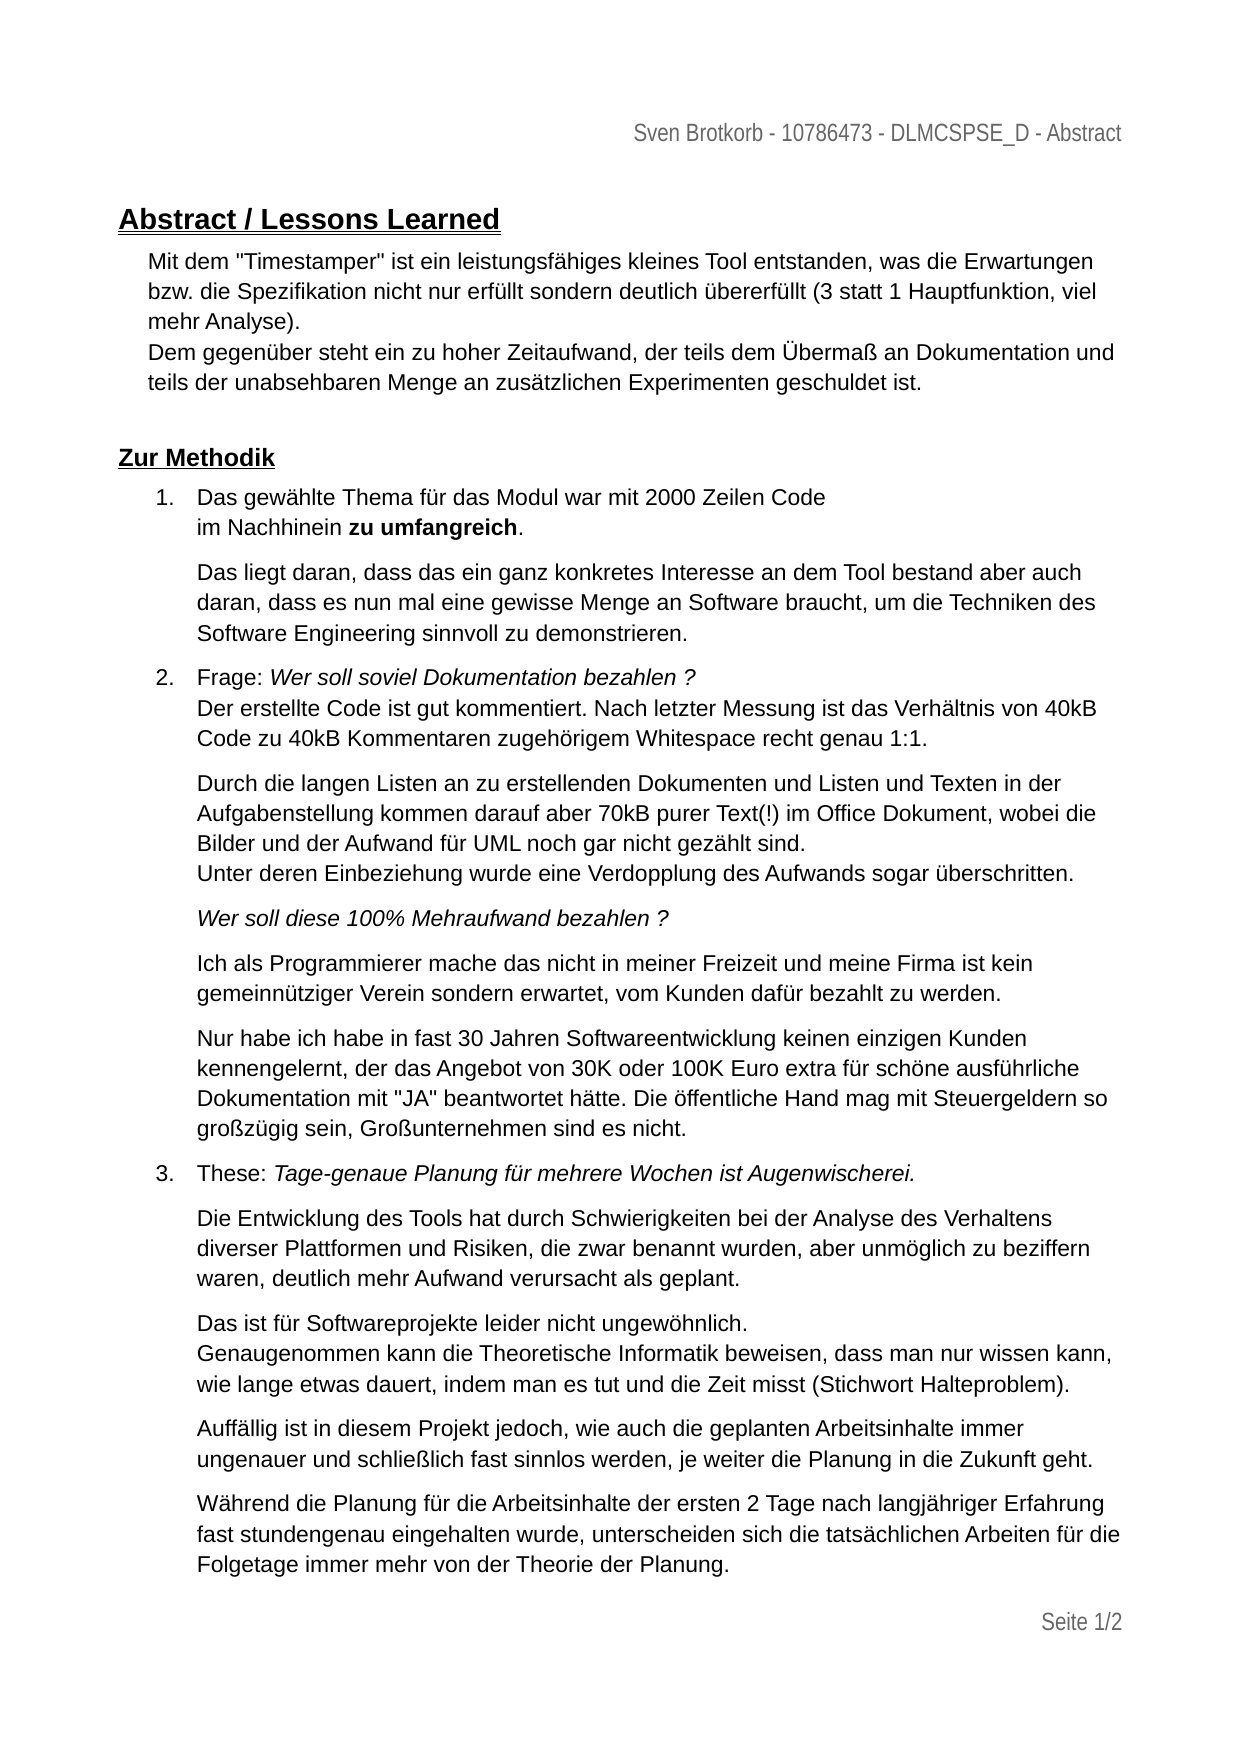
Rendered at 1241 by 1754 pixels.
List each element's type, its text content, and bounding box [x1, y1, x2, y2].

subtitle Abstract / Lessons Learned [118, 202, 1122, 235]
text Das liegt daran, dass das ein ganz konkretes Interesse an dem Tool bestand aber auch daran, dass es nun mal eine gewisse Menge an Software braucht, um die Techniken des Software Engineering sinnvoll zu demonstrieren. [197, 559, 1122, 646]
text Nur habe ich habe in fast 30 Jahren Softwareentwicklung keinen einzigen Kunden kennengelernt, der das Angebot von 30K oder 100K Euro extra für schöne ausführliche Dokumentation mit "JA" beantwortet hätte. Die öffentliche Hand mag mit Steuergeldern so großzügig sein, Großunternehmen sind es nicht. [197, 1025, 1122, 1142]
text Ich als Programmierer mache das nicht in meiner Freizeit und meine Firma ist kein gemeinnütziger Verein sondern erwartet, vom Kunden dafür bezahlt zu werden. [197, 950, 1122, 1006]
list These: Tage-genaue Planung für mehrere Wochen ist Augenwischerei. [155, 1160, 1122, 1186]
list Das gewählte Thema für das Modul war mit 2000 Zeilen Code im Nachhinein zu umfangreich. [155, 484, 1122, 541]
text Die Entwicklung des Tools hat durch Schwierigkeiten bei der Analyse des Verhaltens diverser Plattformen und Risiken, die zwar benannt wurden, aber unmöglich zu beziffern waren, deutlich mehr Aufwand verursacht als geplant. [197, 1205, 1122, 1292]
text Auffällig ist in diesem Projekt jedoch, wie auch die geplanten Arbeitsinhalte immer ungenauer und schließlich fast sinnlos werden, je weiter die Planung in die Zukunft geht. [197, 1415, 1122, 1472]
text Das ist für Softwareprojekte leider nicht ungewöhnlich. Genaugenommen kann die Theoretische Informatik beweisen, dass man nur wissen kann, wie lange etwas dauert, indem man es tut und die Zeit misst (Stichwort Halteproblem). [197, 1310, 1122, 1397]
text Wer soll diese 100% Mehraufwand bezahlen ? [197, 905, 1122, 931]
subtitle Zur Methodik [118, 443, 1122, 472]
list Frage: Wer soll soviel Dokumentation bezahlen ? Der erstellte Code ist gut kommentiert. Nach letzter Messung ist das Verhältnis von 40kB Code zu 40kB Kommentaren zugehörigem Whitespace recht genau 1:1. [155, 664, 1122, 751]
text Durch die langen Listen an zu erstellenden Dokumenten und Listen und Texten in der Aufgabenstellung kommen darauf aber 70kB purer Text(!) im Office Dokument, wobei die Bilder und der Aufwand für UML noch gar nicht gezählt sind. Unter deren Einbeziehung wurde eine Verdopplung des Aufwands sogar überschritten. [197, 769, 1122, 886]
text Während die Planung für die Arbeitsinhalte der ersten 2 Tage nach langjähriger Erfahrung fast stundengenau eingehalten wurde, unterscheiden sich die tatsächlichen Arbeiten für die Folgetage immer mehr von der Theorie der Planung. [197, 1490, 1122, 1577]
text Mit dem "Timestamper" ist ein leistungsfähiges kleines Tool entstanden, was die Erwartungen bzw. die Spezifikation nicht nur erfüllt sondern deutlich übererfüllt (3 statt 1 Hauptfunktion, viel mehr Analyse). Dem gegenüber steht ein zu hoher Zeitaufwand, der teils dem Übermaß an Dokumentation und teils der unabsehbaren Menge an zusätzlichen Experimenten geschuldet ist. [148, 248, 1122, 395]
